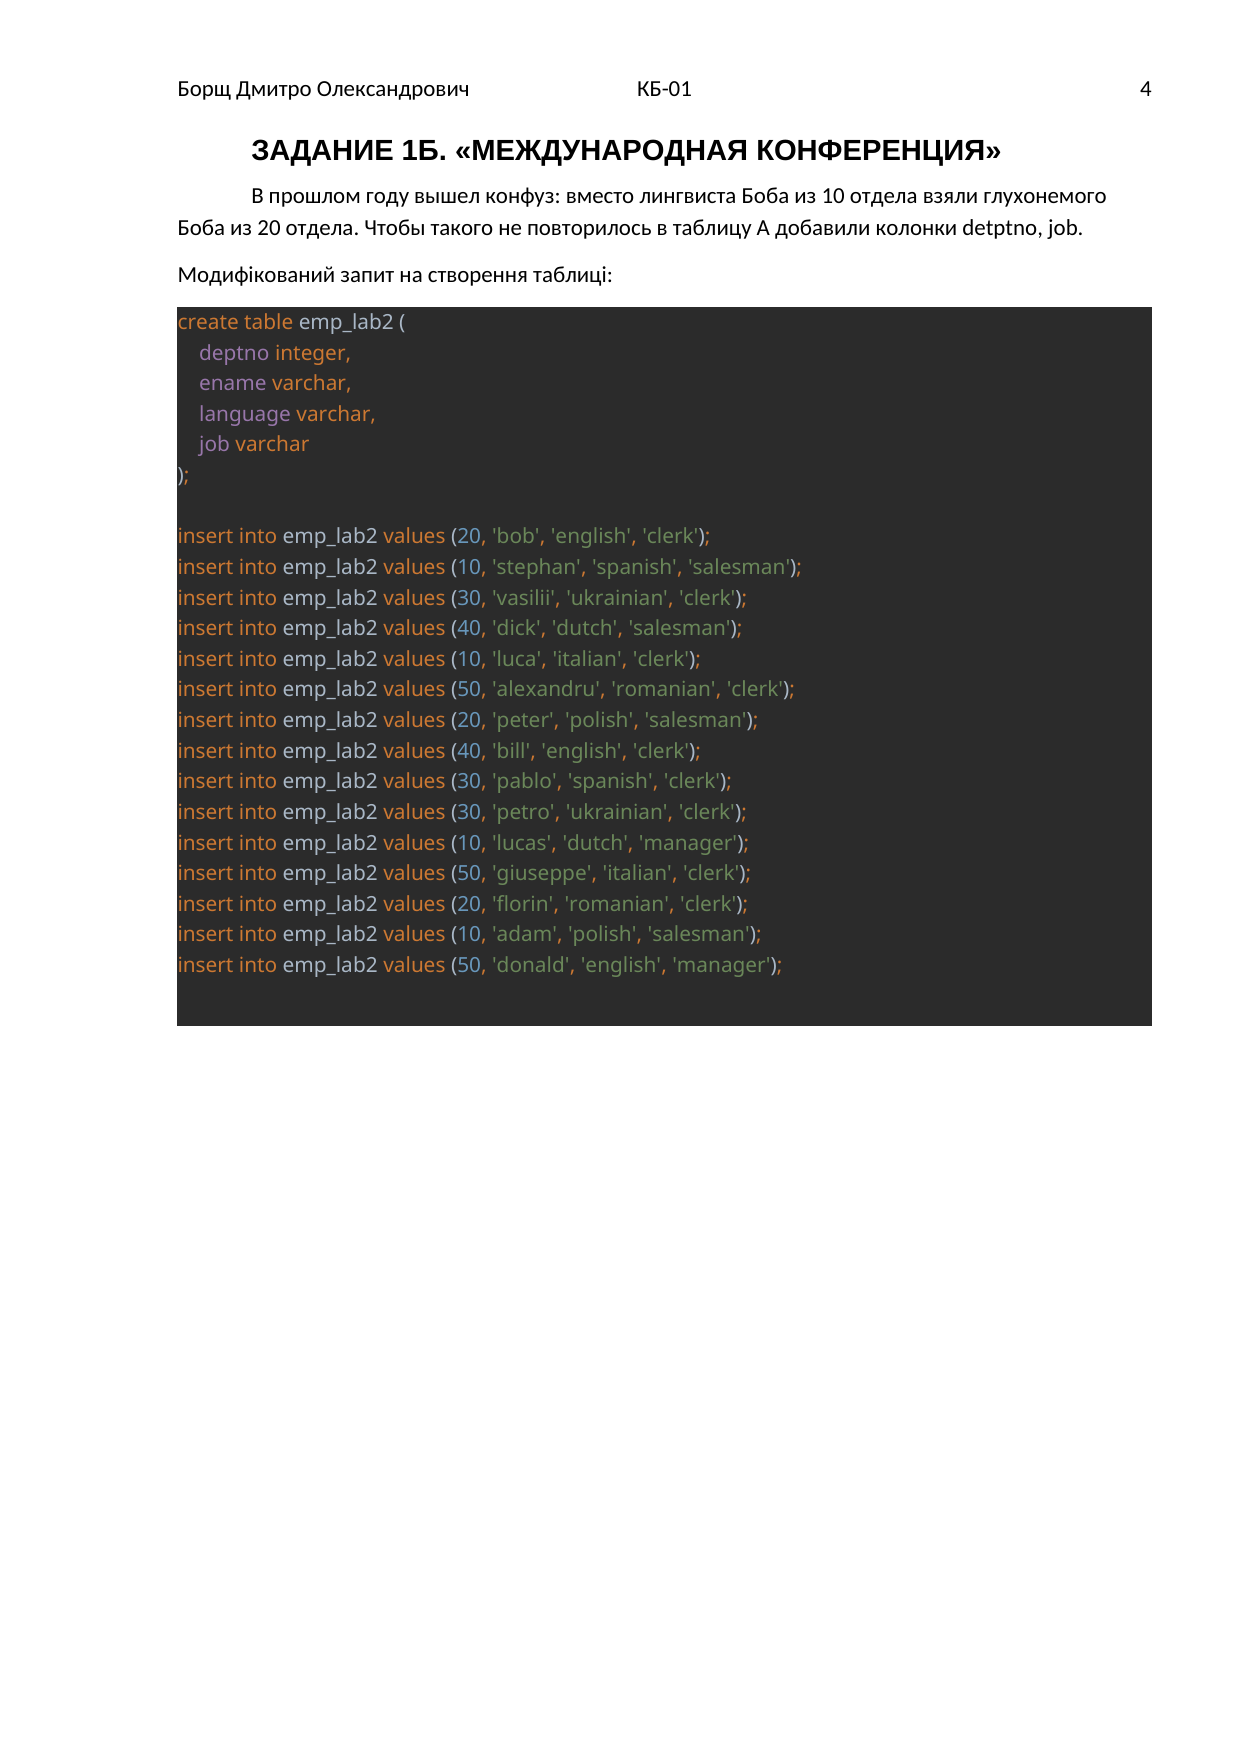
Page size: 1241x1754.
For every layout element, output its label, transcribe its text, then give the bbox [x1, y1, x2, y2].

text Модифікований запит на створення таблиці: [177, 260, 1152, 288]
text create table emp_lab2 ( deptno integer, ename varchar, language varchar, job varchar ); insert into emp_lab2 values (20, 'bob', 'english', 'clerk'); insert into emp_lab2 values (10, 'stephan', 'spanish', 'salesman'); insert into emp_lab2 values (30, 'vasilii', 'ukrainian', 'clerk'); insert into emp_lab2 values (40, 'dick', 'dutch', 'salesman'); insert into emp_lab2 values (10, 'luca', 'italian', 'clerk'); insert into emp_lab2 values (50, 'alexandru', 'romanian', 'clerk'); insert into emp_lab2 values (20, 'peter', 'polish', 'salesman'); insert into emp_lab2 values (40, 'bill', 'english', 'clerk'); insert into emp_lab2 values (30, 'pablo', 'spanish', 'clerk'); insert into emp_lab2 values (30, 'petro', 'ukrainian', 'clerk'); insert into emp_lab2 values (10, 'lucas', 'dutch', 'manager'); insert into emp_lab2 values (50, 'giuseppe', 'italian', 'clerk'); insert into emp_lab2 values (20, 'florin', 'romanian', 'clerk'); insert into emp_lab2 values (10, 'adam', 'polish', 'salesman'); insert into emp_lab2 values (50, 'donald', 'english', 'manager'); [177, 307, 1152, 979]
subtitle ЗАДАНИЕ 1Б. «МЕЖДУНАРОДНАЯ КОНФЕРЕНЦИЯ» [177, 133, 1152, 166]
text В прошлом году вышел конфуз: вместо лингвиста Боба из 10 отдела взяли глухонемого Боба из 20 отдела. Чтобы такого не повторилось в таблицу А добавили колонки detptno, job. [177, 181, 1152, 242]
